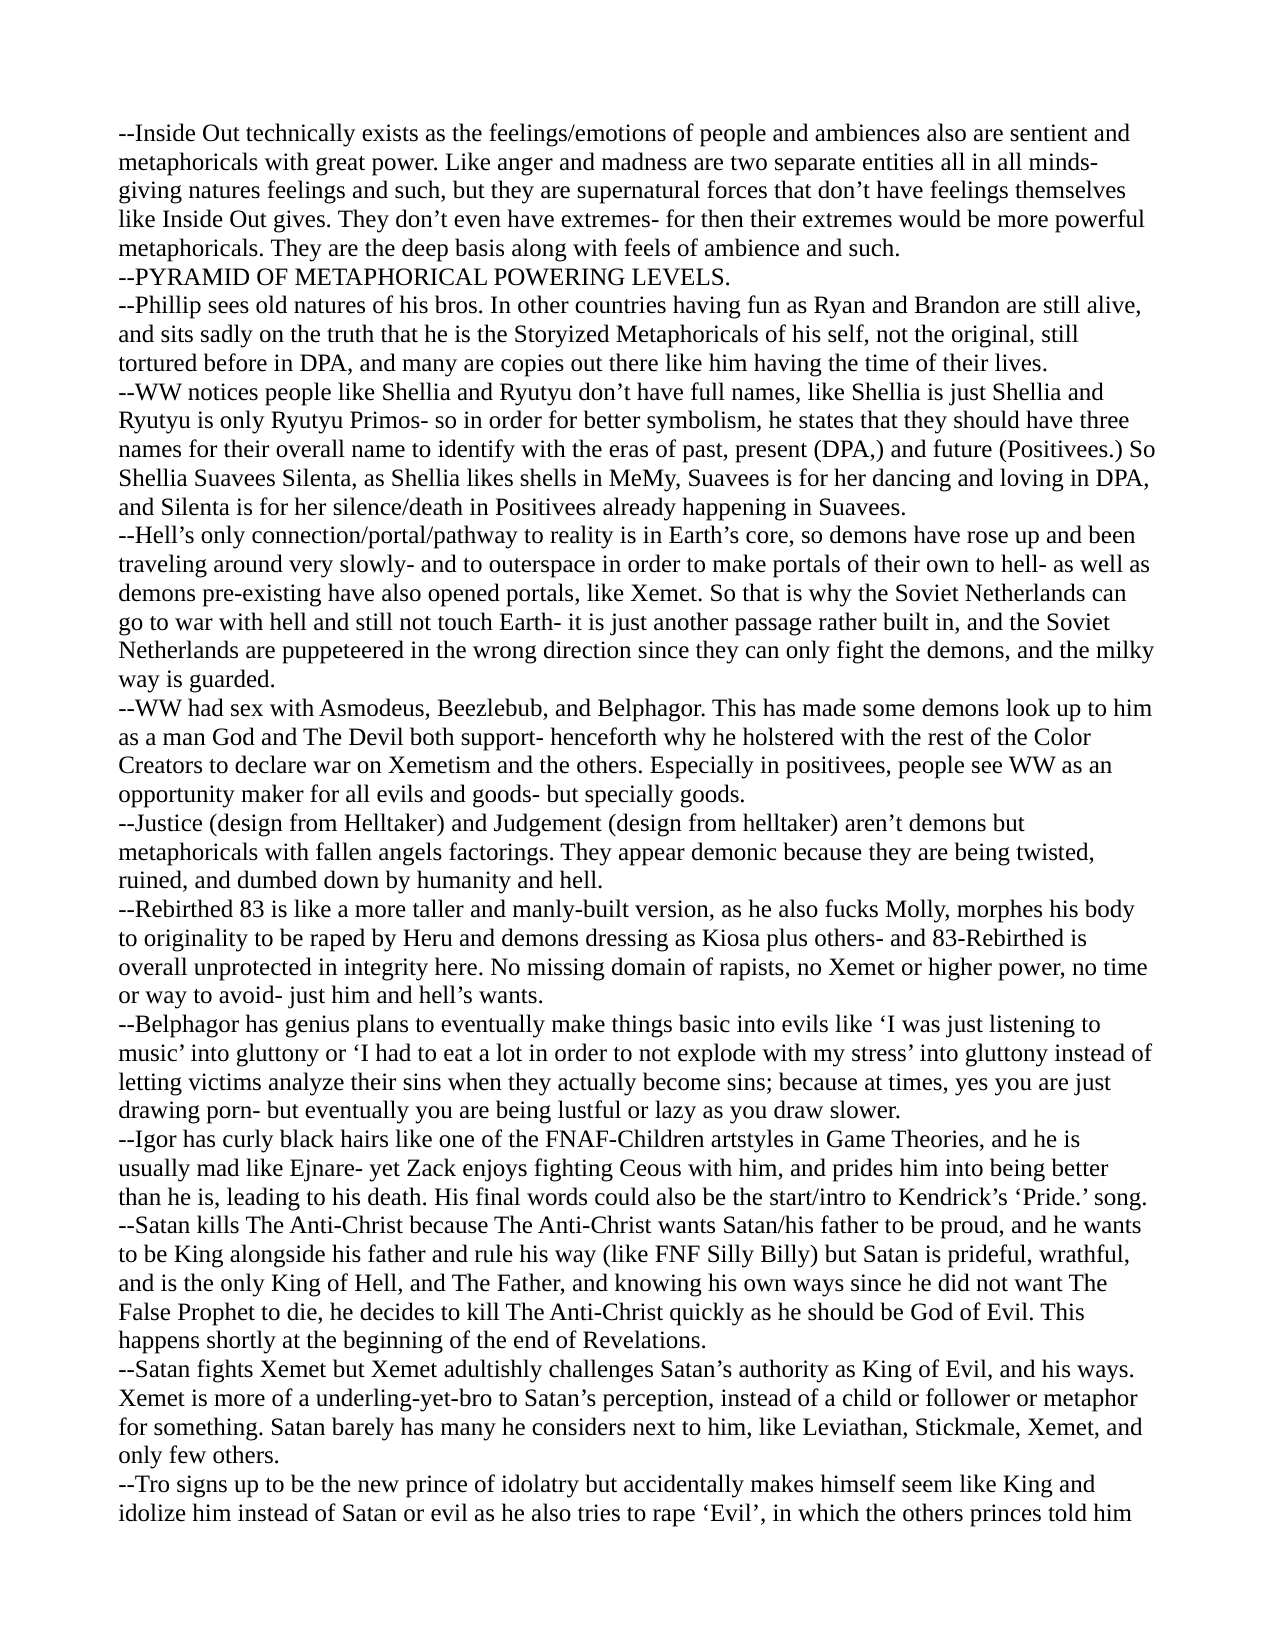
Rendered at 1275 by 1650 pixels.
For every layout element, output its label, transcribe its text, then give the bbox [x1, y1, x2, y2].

text --Phillip sees old natures of his bros. In other countries having fun as Ryan and Brandon are still alive, and sits sadly on the truth that he is the Storyized Metaphoricals of his self, not the original, still tortured before in DPA, and many are copies out there like him having the time of their lives. [118, 291, 1157, 377]
text --Rebirthed 83 is like a more taller and manly-built version, as he also fucks Molly, morphes his body to originality to be raped by Heru and demons dressing as Kiosa plus others- and 83-Rebirthed is overall unprotected in integrity here. No missing domain of rapists, no Xemet or higher power, no time or way to avoid- just him and hell’s wants. [118, 894, 1157, 1009]
text --PYRAMID OF METAPHORICAL POWERING LEVELS. [118, 262, 1157, 291]
text --WW notices people like Shellia and Ryutyu don’t have full names, like Shellia is just Shellia and Ryutyu is only Ryutyu Primos- so in order for better symbolism, he states that they should have three names for their overall name to identify with the eras of past, present (DPA,) and future (Positivees.) So Shellia Suavees Silenta, as Shellia likes shells in MeMy, Suavees is for her dancing and loving in DPA, and Silenta is for her silence/death in Positivees already happening in Suavees. [118, 377, 1157, 521]
text --Hell’s only connection/portal/pathway to reality is in Earth’s core, so demons have rose up and been traveling around very slowly- and to outerspace in order to make portals of their own to hell- as well as demons pre-existing have also opened portals, like Xemet. So that is why the Soviet Netherlands can go to war with hell and still not touch Earth- it is just another passage rather built in, and the Soviet Netherlands are puppeteered in the wrong direction since they can only fight the demons, and the milky way is guarded. [118, 521, 1157, 693]
text --Satan kills The Anti-Christ because The Anti-Christ wants Satan/his father to be proud, and he wants to be King alongside his father and rule his way (like FNF Silly Billy) but Satan is prideful, wrathful, and is the only King of Hell, and The Father, and knowing his own ways since he did not want The False Prophet to die, he decides to kill The Anti-Christ quickly as he should be God of Evil. This happens shortly at the beginning of the end of Revelations. [118, 1211, 1157, 1354]
text --Satan fights Xemet but Xemet adultishly challenges Satan’s authority as King of Evil, and his ways. Xemet is more of a underling-yet-bro to Satan’s perception, instead of a child or follower or metaphor for something. Satan barely has many he considers next to him, like Leviathan, Stickmale, Xemet, and only few others. [118, 1354, 1157, 1469]
text --Belphagor has genius plans to eventually make things basic into evils like ‘I was just listening to music’ into gluttony or ‘I had to eat a lot in order to not explode with my stress’ into gluttony instead of letting victims analyze their sins when they actually become sins; because at times, yes you are just drawing porn- but eventually you are being lustful or lazy as you draw slower. [118, 1009, 1157, 1124]
text --Inside Out technically exists as the feelings/emotions of people and ambiences also are sentient and metaphoricals with great power. Like anger and madness are two separate entities all in all minds- giving natures feelings and such, but they are supernatural forces that don’t have feelings themselves like Inside Out gives. They don’t even have extremes- for then their extremes would be more powerful metaphoricals. They are the deep basis along with feels of ambience and such. [118, 118, 1157, 262]
text --Igor has curly black hairs like one of the FNAF-Children artstyles in Game Theories, and he is usually mad like Ejnare- yet Zack enjoys fighting Ceous with him, and prides him into being better than he is, leading to his death. His final words could also be the start/intro to Kendrick’s ‘Pride.’ song. [118, 1124, 1157, 1211]
text --WW had sex with Asmodeus, Beezlebub, and Belphagor. This has made some demons look up to him as a man God and The Devil both support- henceforth why he holstered with the rest of the Color Creators to declare war on Xemetism and the others. Especially in positivees, people see WW as an opportunity maker for all evils and goods- but specially goods. [118, 693, 1157, 808]
text --Justice (design from Helltaker) and Judgement (design from helltaker) aren’t demons but metaphoricals with fallen angels factorings. They appear demonic because they are being twisted, ruined, and dumbed down by humanity and hell. [118, 808, 1157, 894]
text --Tro signs up to be the new prince of idolatry but accidentally makes himself seem like King and idolize him instead of Satan or evil as he also tries to rape ‘Evil’, in which the others princes told him [118, 1469, 1157, 1527]
